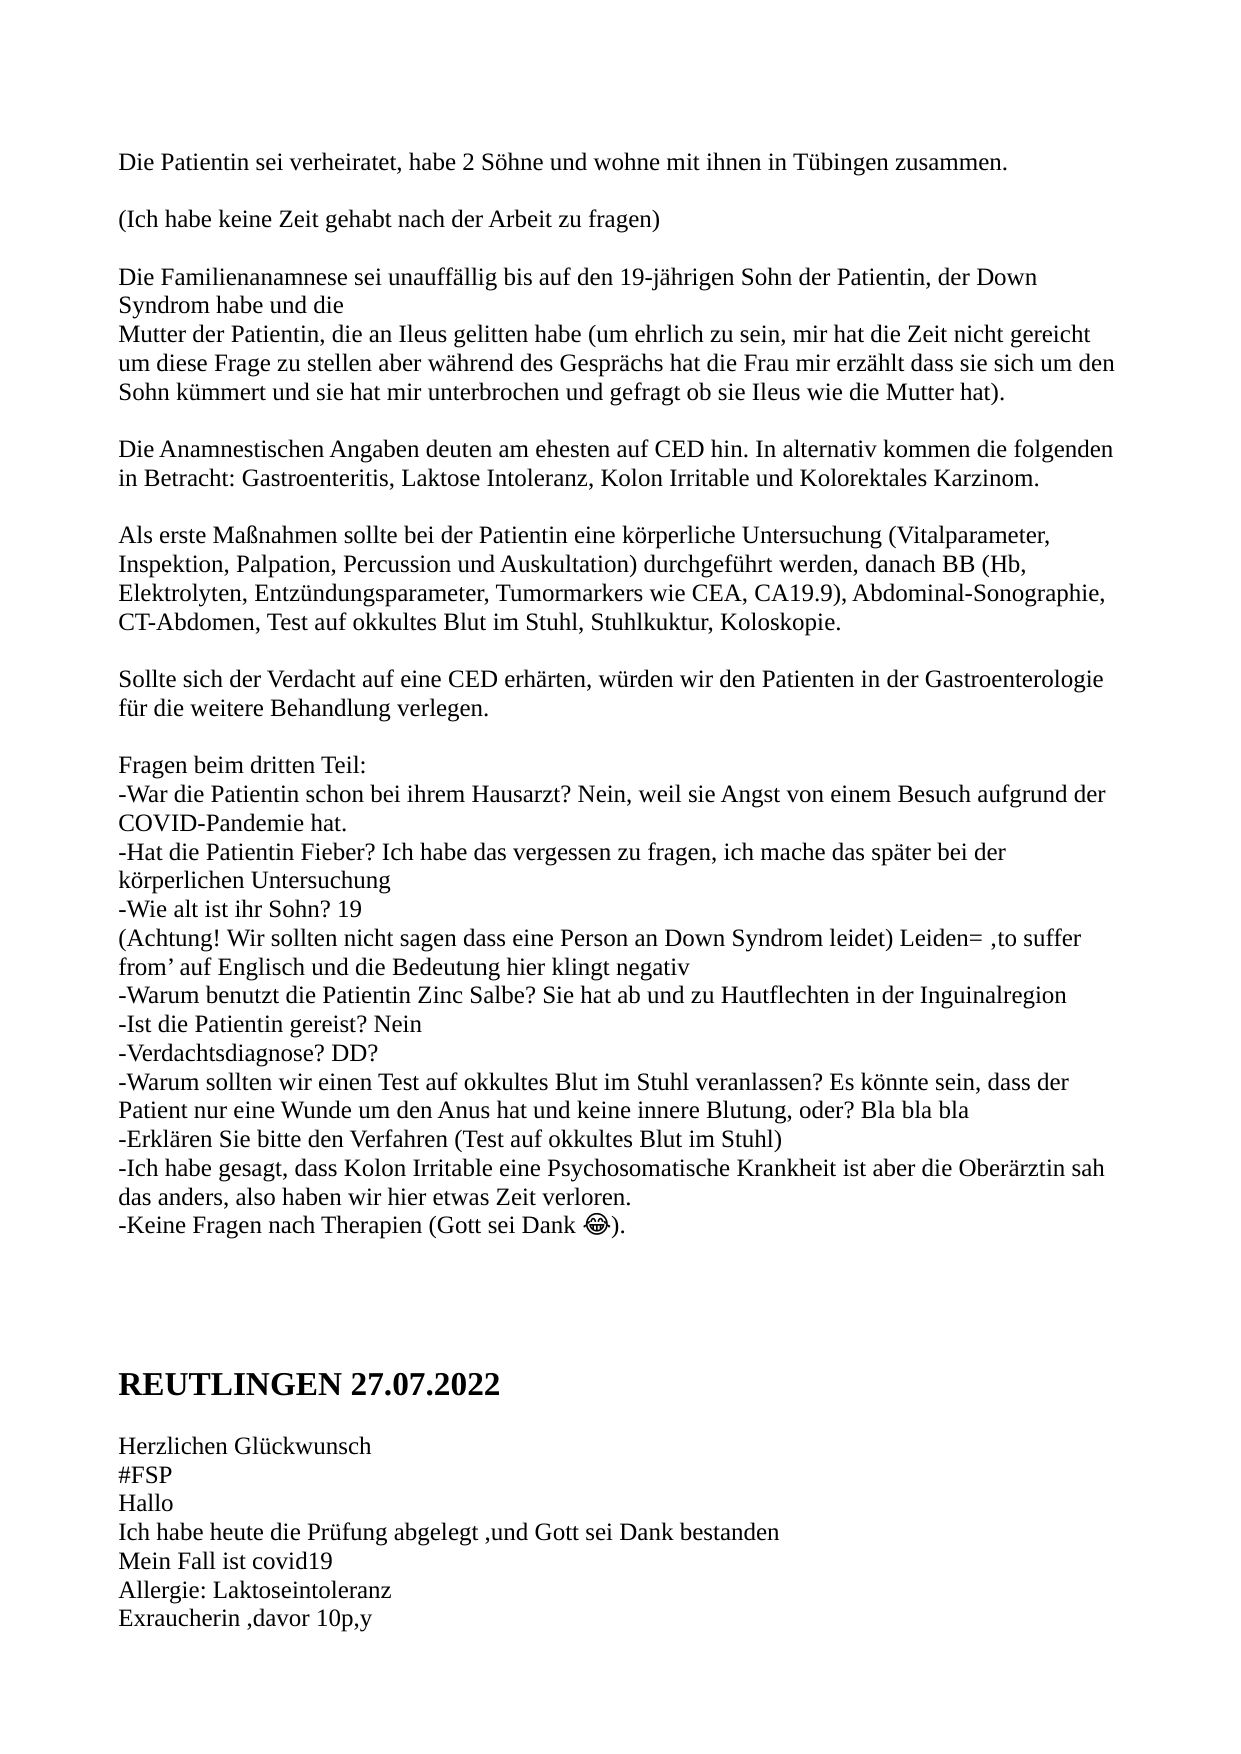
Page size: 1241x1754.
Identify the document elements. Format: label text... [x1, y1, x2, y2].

text (Ich habe keine Zeit gehabt nach der Arbeit zu fragen) [118, 204, 1122, 233]
text -Ich habe gesagt, dass Kolon Irritable eine Psychosomatische Krankheit ist aber die Oberärztin sah das anders, also haben wir hier etwas Zeit verloren. [118, 1153, 1122, 1211]
text Fragen beim dritten Teil: [118, 751, 1122, 779]
text Mein Fall ist covid19 [118, 1546, 1122, 1575]
text -Warum benutzt die Patientin Zinc Salbe? Sie hat ab und zu Hautflechten in der Inguinalregion [118, 981, 1122, 1009]
text Die Patientin sei verheiratet, habe 2 Söhne und wohne mit ihnen in Tübingen zusammen. [118, 147, 1122, 176]
text Allergie: Laktoseintoleranz [118, 1575, 1122, 1603]
text -War die Patientin schon bei ihrem Hausarzt? Nein, weil sie Angst von einem Besuch aufgrund der COVID-Pandemie hat. [118, 779, 1122, 837]
text Ich habe heute die Prüfung abgelegt ,und Gott sei Dank bestanden [118, 1517, 1122, 1546]
text Sollte sich der Verdacht auf eine CED erhärten, würden wir den Patienten in der Gastroenterologie für die weitere Behandlung verlegen. [118, 664, 1122, 722]
text Die Familienanamnese sei unauffällig bis auf den 19-jährigen Sohn der Patientin, der Down Syndrom habe und die [118, 262, 1122, 319]
text Herzlichen Glückwunsch 🎉 [118, 1431, 1122, 1460]
text -Warum sollten wir einen Test auf okkultes Blut im Stuhl veranlassen? Es könnte sein, dass der Patient nur eine Wunde um den Anus hat und keine innere Blutung, oder? Bla bla bla [118, 1067, 1122, 1124]
text Hallo [118, 1488, 1122, 1517]
text -Hat die Patientin Fieber? Ich habe das vergessen zu fragen, ich mache das später bei der körperlichen Untersuchung [118, 837, 1122, 894]
text Als erste Maßnahmen sollte bei der Patientin eine körperliche Untersuchung (Vitalparameter, Inspektion, Palpation, Percussion und Auskultation) durchgeführt werden, danach BB (Hb, Elektrolyten, Entzündungsparameter, Tumormarkers wie CEA, CA19.9), Abdominal-Sonographie, CT-Abdomen, Test auf okkultes Blut im Stuhl, Stuhlkuktur, Koloskopie. [118, 521, 1122, 636]
text -Wie alt ist ihr Sohn? 19 [118, 894, 1122, 923]
text (Achtung! Wir sollten nicht sagen dass eine Person an Down Syndrom leidet) Leiden= ‚to suffer from’ auf Englisch und die Bedeutung hier klingt negativ [118, 923, 1122, 981]
text -Verdachtsdiagnose? DD? [118, 1038, 1122, 1067]
text -Ist die Patientin gereist? Nein [118, 1009, 1122, 1038]
text #FSP [118, 1460, 1122, 1488]
text Die Anamnestischen Angaben deuten am ehesten auf CED hin. In alternativ kommen die folgenden in Betracht: Gastroenteritis, Laktose Intoleranz, Kolon Irritable und Kolorektales Karzinom. [118, 434, 1122, 492]
text Mutter der Patientin, die an Ileus gelitten habe (um ehrlich zu sein, mir hat die Zeit nicht gereicht um diese Frage zu stellen aber während des Gesprächs hat die Frau mir erzählt dass sie sich um den Sohn kümmert und sie hat mir unterbrochen und gefragt ob sie Ileus wie die Mutter hat). [118, 319, 1122, 406]
text Exraucherin ,davor 10p,y [118, 1603, 1122, 1632]
text -Erklären Sie bitte den Verfahren (Test auf okkultes Blut im Stuhl) [118, 1124, 1122, 1153]
text -Keine Fragen nach Therapien (Gott sei Dank 😂). [118, 1211, 1122, 1239]
text REUTLINGEN 27.07.2022 [118, 1364, 1122, 1402]
